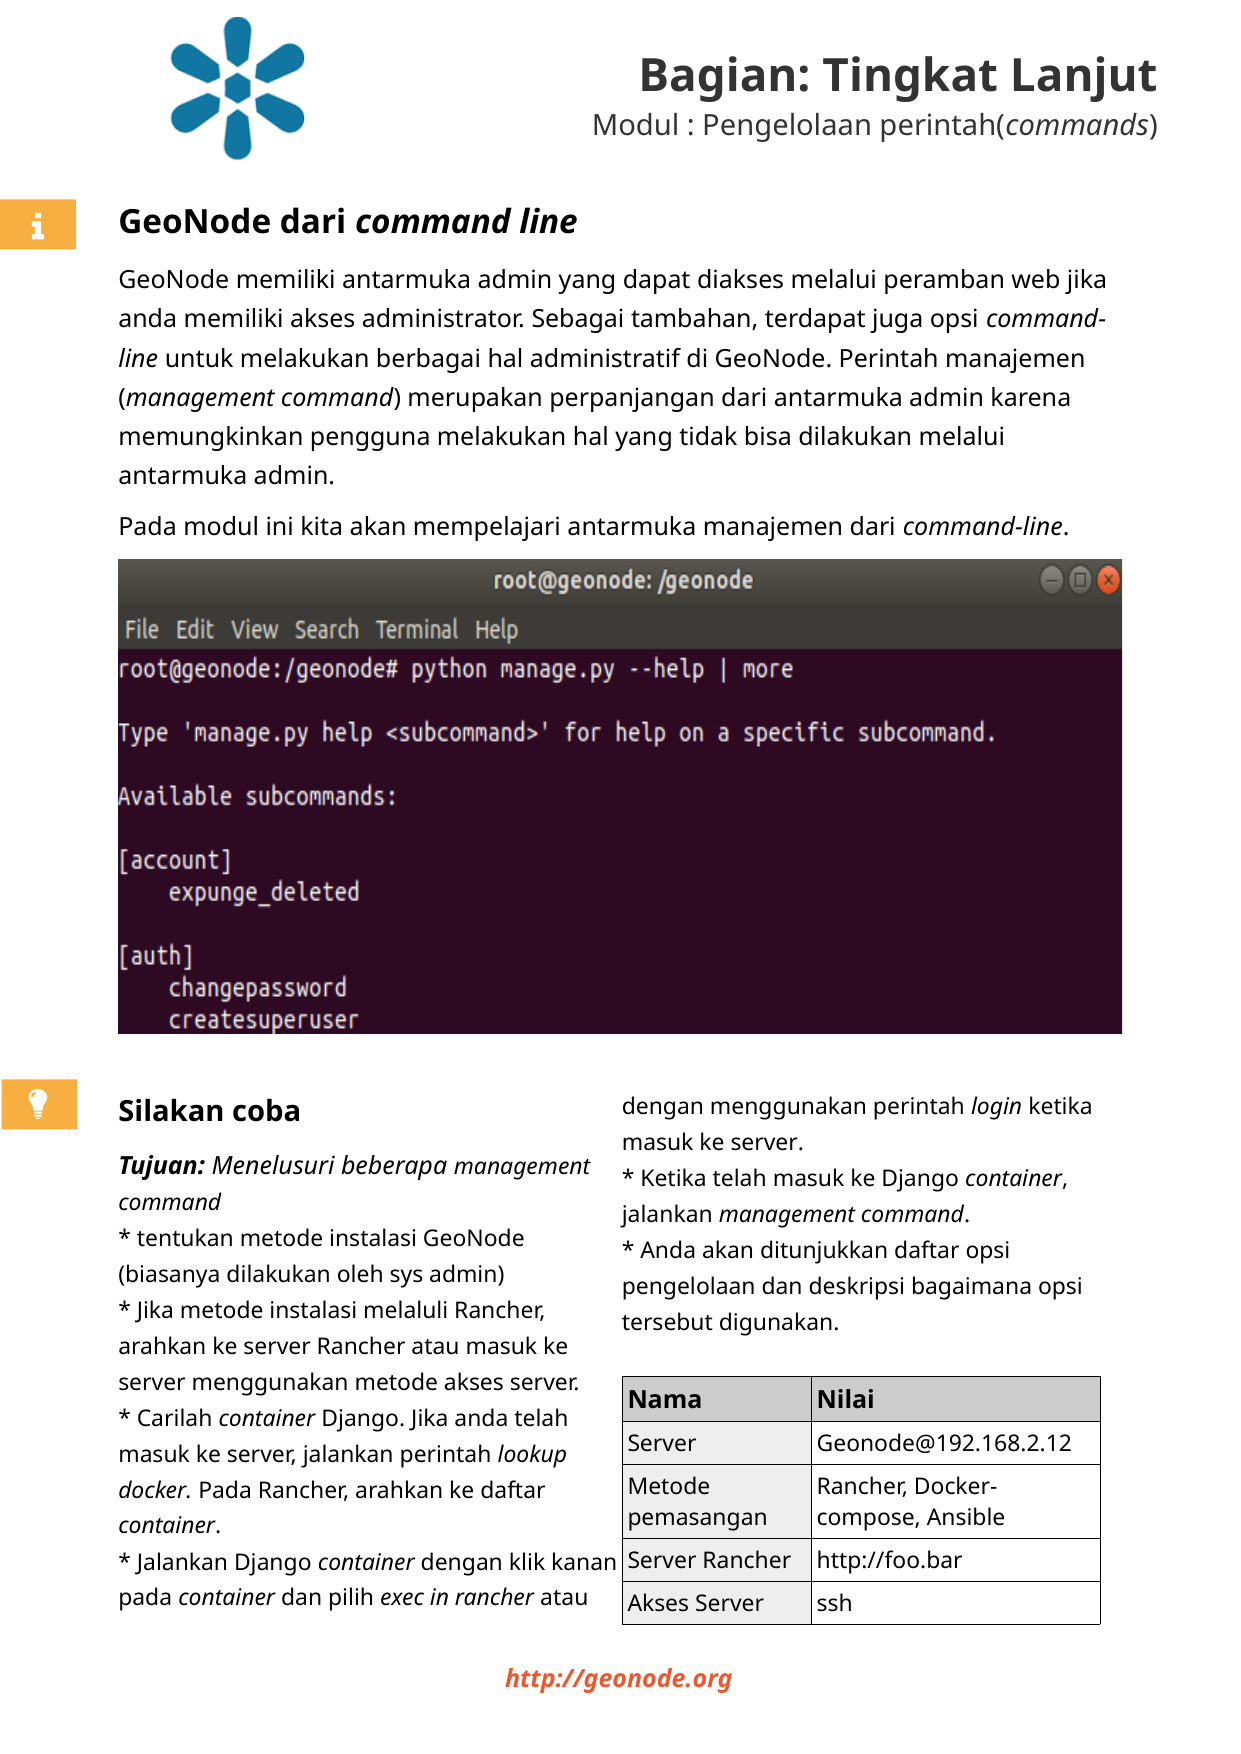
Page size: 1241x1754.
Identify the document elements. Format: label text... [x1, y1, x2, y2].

picture [166, 17, 309, 160]
text * Anda akan ditunjukkan daftar opsi pengelolaan dan deskripsi bagaimana opsi tersebut digunakan. [622, 1234, 1122, 1337]
subtitle GeoNode dari command line [118, 198, 1122, 243]
text * Jika metode instalasi melaluli Rancher, arahkan ke server Rancher atau masuk ke server menggunakan metode akses server. [118, 1294, 619, 1397]
text Silakan coba [118, 1090, 619, 1129]
table_cell http://foo.bar [812, 1539, 1100, 1581]
text * Jalankan Django container dengan klik kanan pada container dan pilih exec in rancher atau [118, 1545, 619, 1613]
text GeoNode memiliki antarmuka admin yang dapat diakses melalui peramban web jika anda memiliki akses administrator. Sebagai tambahan, terdapat juga opsi command-line untuk melakukan berbagai hal administratif di GeoNode. Perintah manajemen (management command) merupakan perpanjangan dari antarmuka admin karena memungkinkan pengguna melakukan hal yang tidak bisa dilakukan melalui antarmuka admin. [118, 262, 1122, 492]
table_cell Server [623, 1422, 811, 1464]
text * Carilah container Django. Jika anda telah masuk ke server, jalankan perintah lookup docker. Pada Rancher, arahkan ke daftar container. [118, 1402, 619, 1541]
table_header Nilai [812, 1377, 1100, 1421]
table_cell Metode pemasangan [623, 1465, 811, 1538]
table_cell Rancher, Docker-compose, Ansible [812, 1465, 1100, 1538]
table_header Nama [623, 1377, 811, 1421]
text * tentukan metode instalasi GeoNode (biasanya dilakukan oleh sys admin) [118, 1222, 619, 1289]
table_cell ssh [812, 1582, 1100, 1624]
table_cell Geonode@192.168.2.12 [812, 1422, 1100, 1464]
text Tujuan: Menelusuri beberapa management command [118, 1147, 619, 1217]
text Pada modul ini kita akan mempelajari antarmuka manajemen dari command-line. [118, 509, 1122, 543]
table_cell Akses Server [623, 1582, 811, 1624]
picture [118, 559, 1123, 1034]
text dengan menggunakan perintah login ketika masuk ke server. [622, 1090, 1122, 1157]
table_cell Server Rancher [623, 1539, 811, 1581]
text * Ketika telah masuk ke Django container, jalankan management command. [622, 1162, 1122, 1229]
